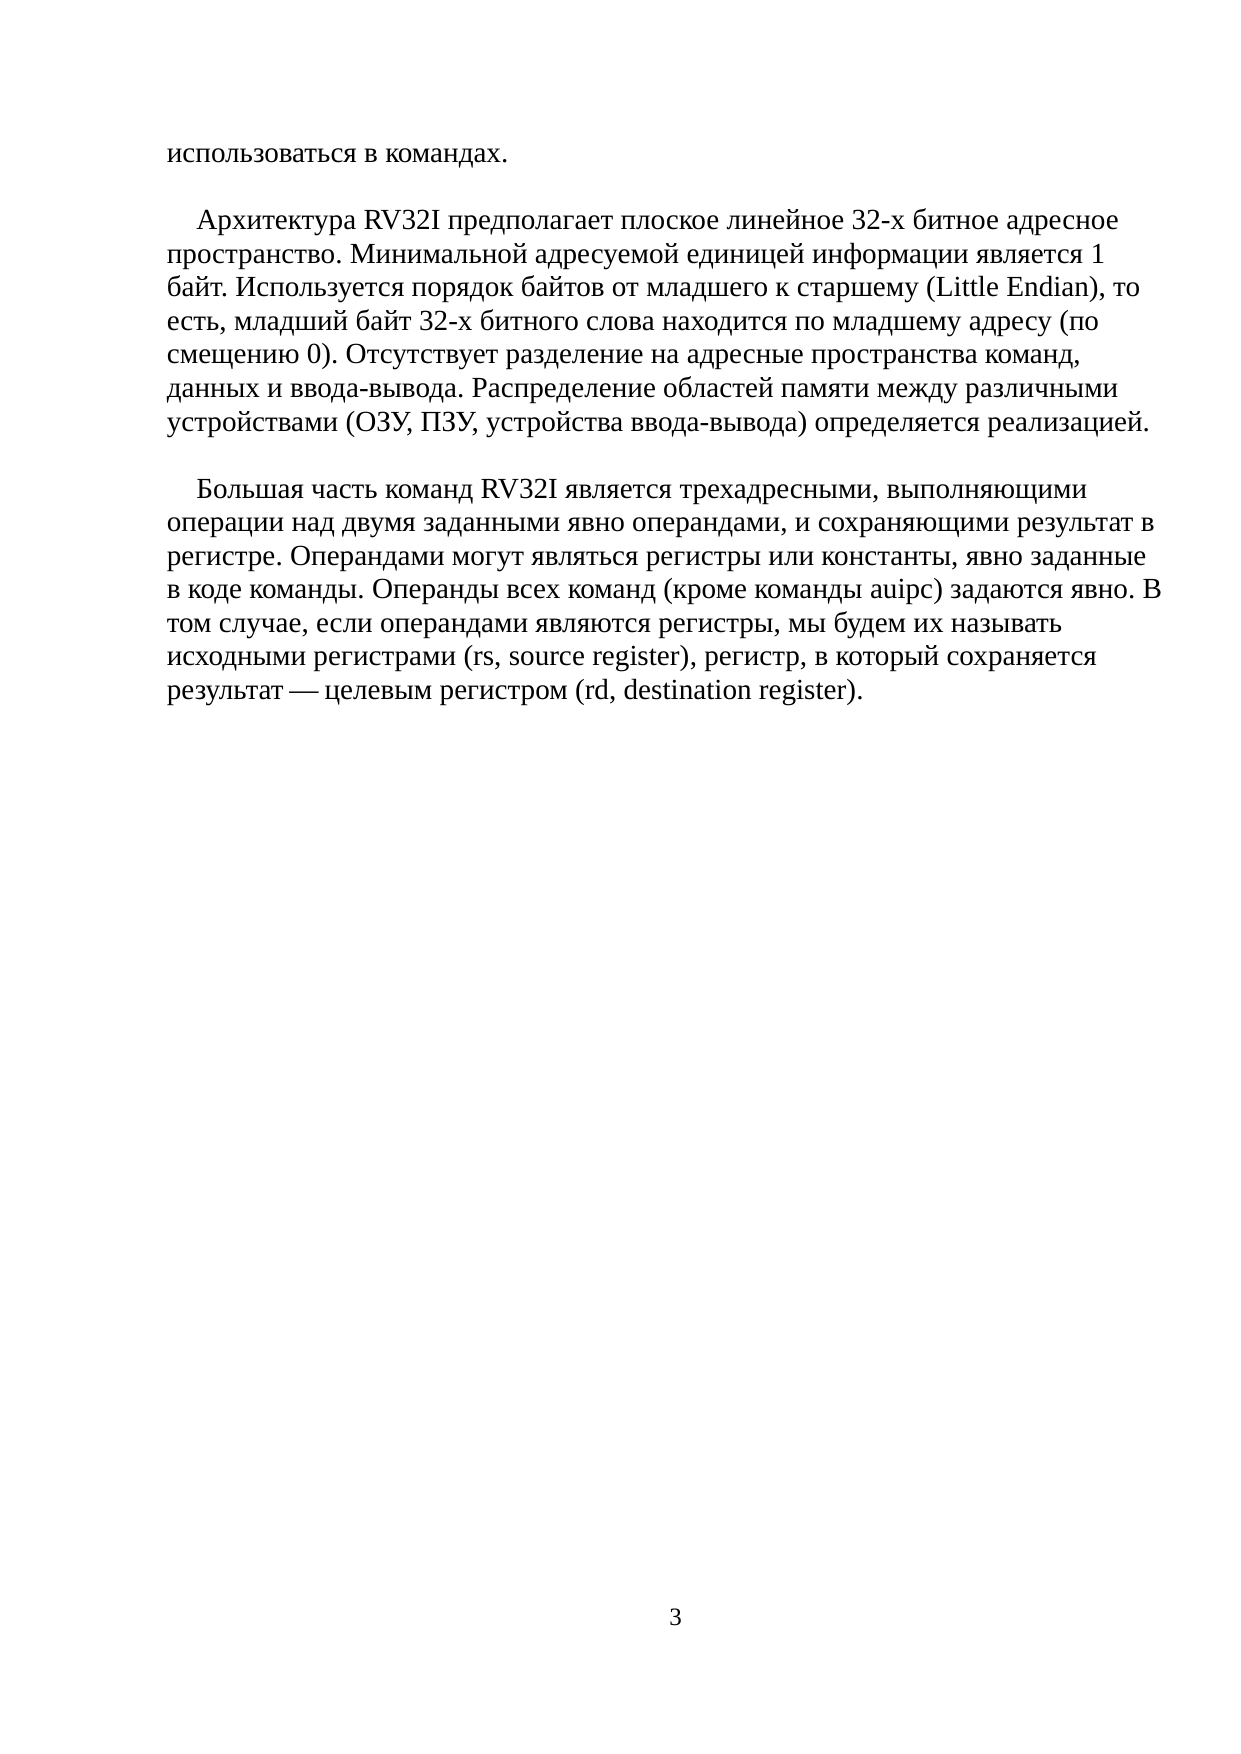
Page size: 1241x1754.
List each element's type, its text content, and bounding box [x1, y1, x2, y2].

subtitle использоваться в командах. [167, 135, 1166, 169]
subtitle Архитектура RV32I предполагает плоское линейное 32-х битное адресное пространство. Минимальной адресуемой единицей информации является 1 байт. Используется порядок байтов от младшего к старшему (Little Endian), то есть, младший байт 32-х битного слова находится по младшему адресу (по смещению 0). Отсутствует разделение на адресные пространства команд, данных и ввода-вывода. Распределение областей памяти между различными устройствами (ОЗУ, ПЗУ, устройства ввода-вывода) определяется реализацией. [167, 202, 1166, 437]
subtitle Большая часть команд RV32I является трехадресными, выполняющими операции над двумя заданными явно операндами, и сохраняющими результат в регистре. Операндами могут являться регистры или константы, явно заданные в коде команды. Операнды всех команд (кроме команды auipc) задаются явно. В том случае, если операндами являются регистры, мы будем их называть исходными регистрами (rs, source register), регистр, в который сохраняется результат — целевым регистром (rd, destination register). [167, 471, 1166, 706]
